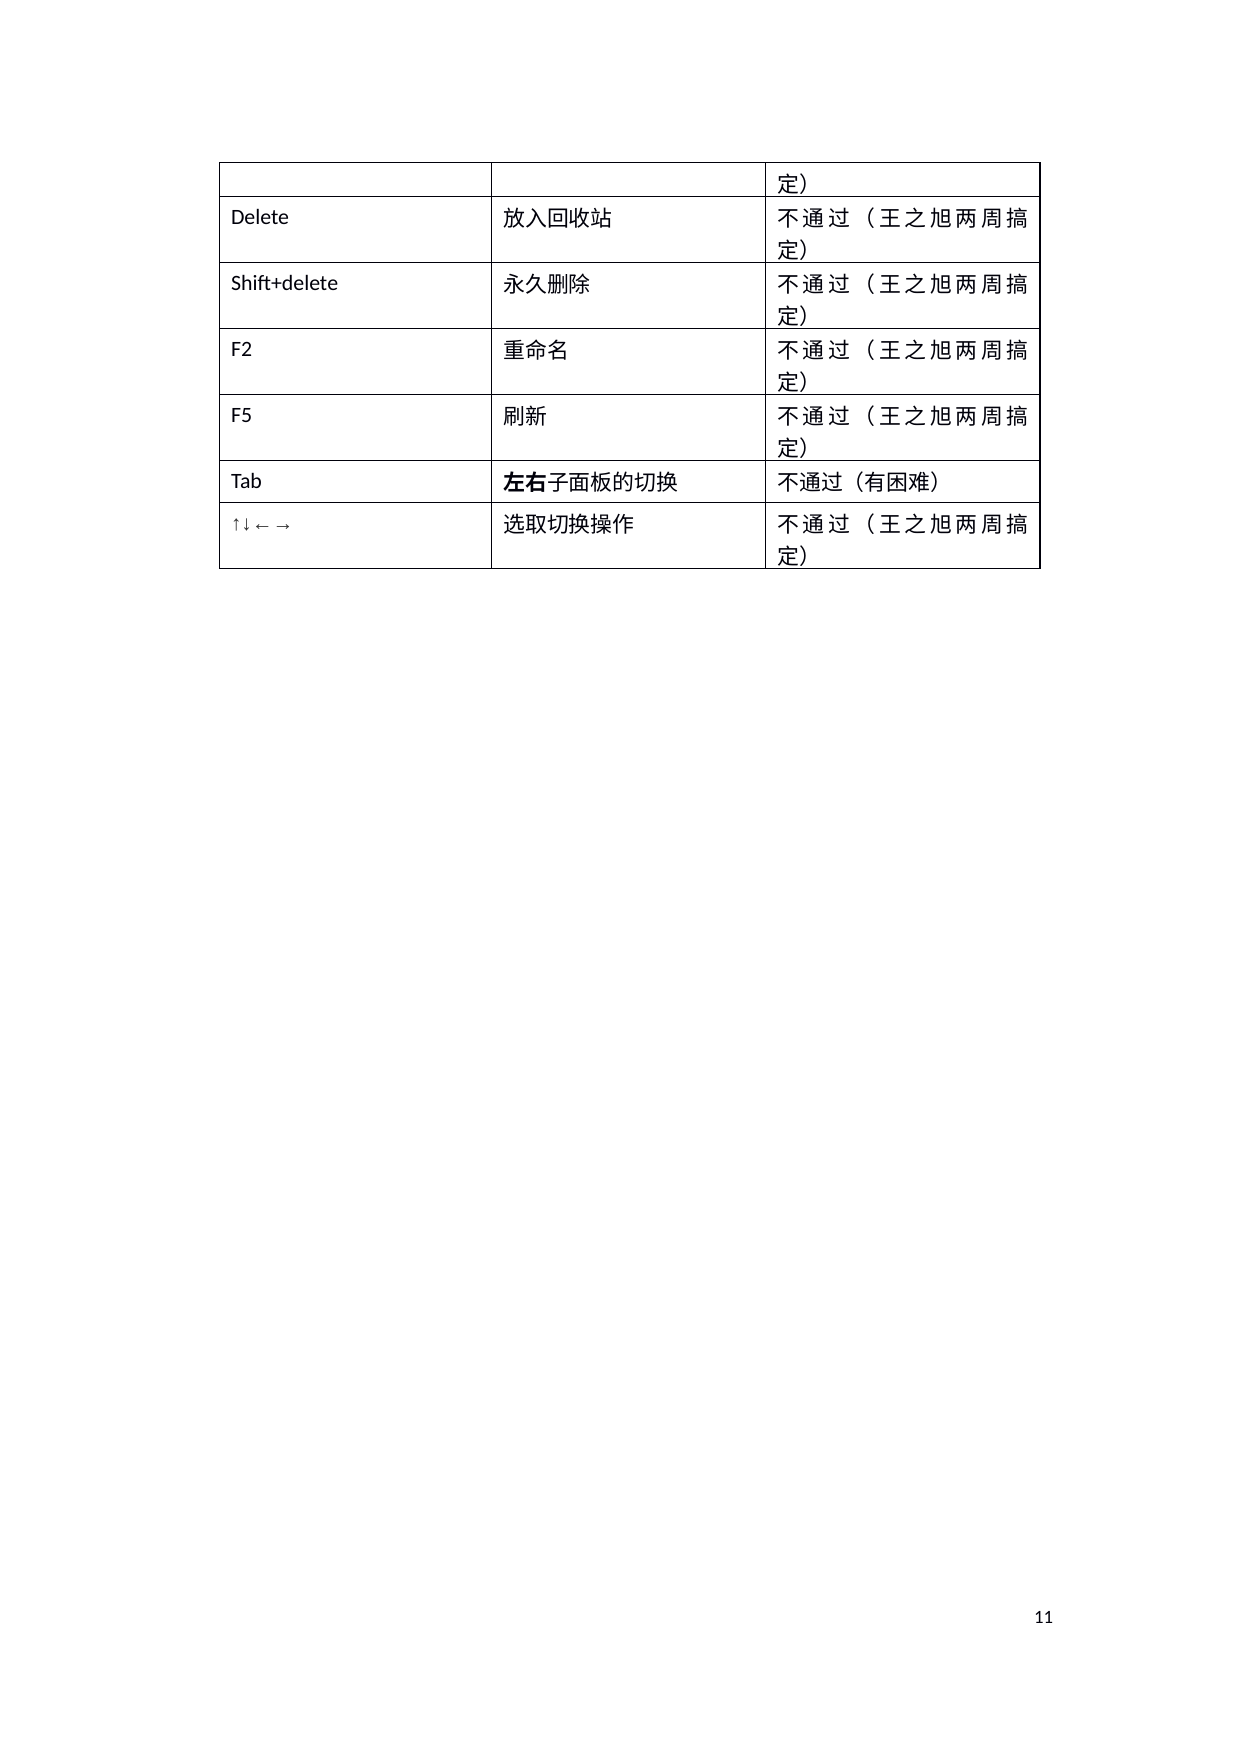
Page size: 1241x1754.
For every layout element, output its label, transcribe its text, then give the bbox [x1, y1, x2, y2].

table_cell 不通过（有困难） [766, 461, 1039, 502]
table_cell 不通过（王之旭两周搞定） [766, 329, 1039, 394]
table_cell ↑↓←→ [220, 503, 491, 568]
table_cell 刷新 [492, 395, 765, 460]
table_cell 永久删除 [492, 263, 765, 328]
table_cell 选取切换操作 [492, 503, 765, 568]
table_cell 放入回收站 [492, 197, 765, 262]
table_cell 不通过（王之旭两周搞定） [766, 395, 1039, 460]
table_cell 不通过（王之旭两周搞定） [766, 197, 1039, 262]
table_cell [220, 163, 491, 196]
table_cell Shift+delete [220, 263, 491, 328]
table_cell 左右子面板的切换 [492, 461, 765, 502]
table_cell 不通过（王之旭两周搞定） [766, 263, 1039, 328]
table_cell F5 [220, 395, 491, 460]
table_cell Delete [220, 197, 491, 262]
table_cell [492, 163, 765, 196]
table_cell 定） [766, 163, 1039, 196]
table_cell 不通过（王之旭两周搞定） [766, 503, 1039, 568]
table_cell F2 [220, 329, 491, 394]
table_cell 重命名 [492, 329, 765, 394]
table_cell Tab [220, 461, 491, 502]
